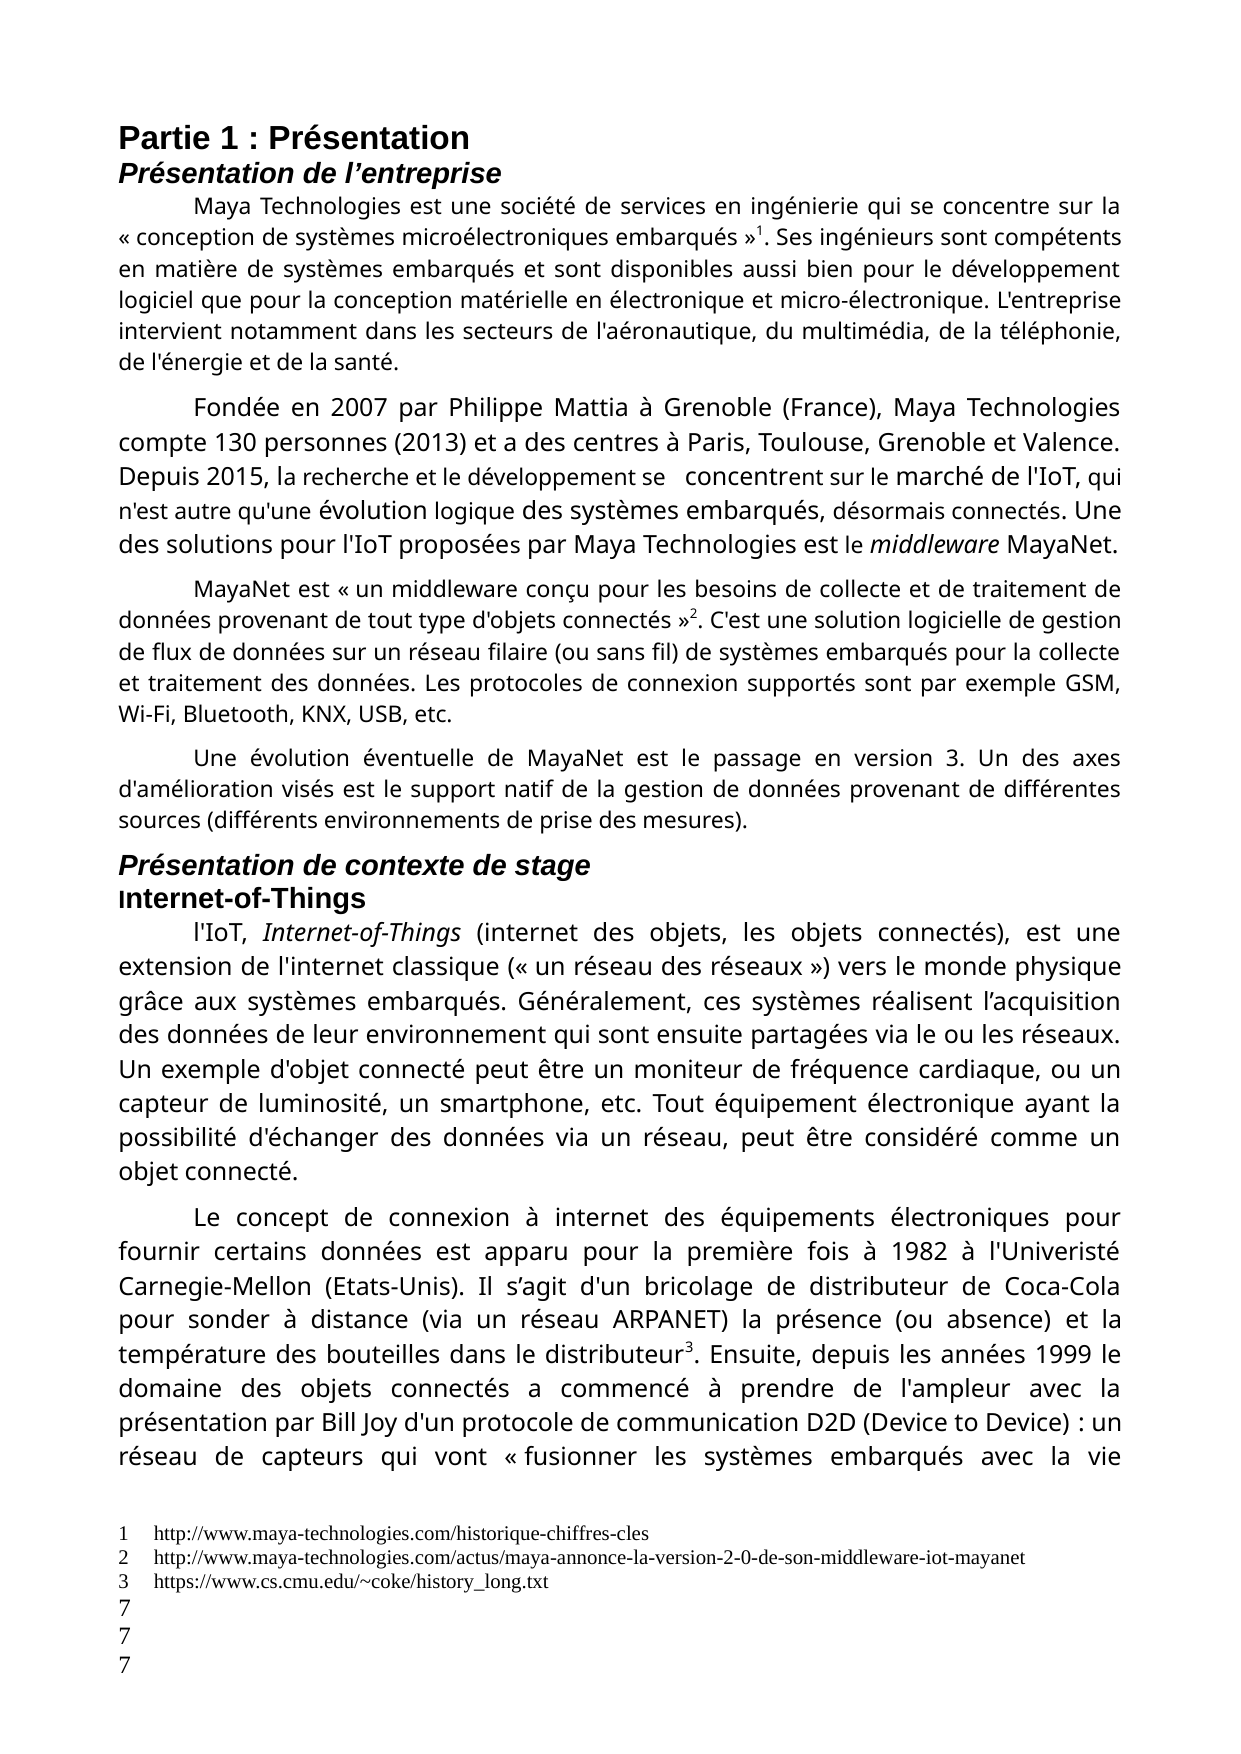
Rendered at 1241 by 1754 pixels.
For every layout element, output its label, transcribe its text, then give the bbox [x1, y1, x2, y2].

subtitle Présentation de contexte de stage [118, 848, 1122, 881]
text MayaNet est « un middleware conçu pour les besoins de collecte et de traitement de données provenant de tout type d'objets connectés ». C'est une solution logicielle de gestion de flux de données sur un réseau filaire (ou sans fil) de systèmes embarqués pour la collecte et traitement des données. Les protocoles de connexion supportés sont par exemple GSM, Wi-Fi, Bluetooth, KNX, USB, etc. [118, 573, 1122, 729]
text l'IoT, Internet-of-Things (internet des objets, les objets connectés), est une extension de l'internet classique (« un réseau des réseaux ») vers le monde physique grâce aux systèmes embarqués. Généralement, ces systèmes réalisent l’acquisition des données de leur environnement qui sont ensuite partagées via le ou les réseaux. Un exemple d'objet connecté peut être un moniteur de fréquence cardiaque, ou un capteur de luminosité, un smartphone, etc. Tout équipement électronique ayant la possibilité d'échanger des données via un réseau, peut être considéré comme un objet connecté. [118, 915, 1122, 1187]
text Maya Technologies est une société de services en ingénierie qui se concentre sur la « conception de systèmes microélectroniques embarqués ». Ses ingénieurs sont compétents en matière de systèmes embarqués et sont disponibles aussi bien pour le développement logiciel que pour la conception matérielle en électronique et micro-électronique. L'entreprise intervient notamment dans les secteurs de l'aéronautique, du multimédia, de la téléphonie, de l'énergie et de la santé. [118, 190, 1122, 378]
text http://www.maya-technologies.com/historique-chiffres-cles [118, 1521, 1122, 1544]
text Fondée en 2007 par Philippe Mattia à Grenoble (France), Maya Technologies compte 130 personnes (2013) et a des centres à Paris, Toulouse, Grenoble et Valence. Depuis 2015, la recherche et le développement se concentrent sur le marché de l'IoT, qui n'est autre qu'une évolution logique des systèmes embarqués, désormais connectés. Une des solutions pour l'IoT proposées par Maya Technologies est le middleware MayaNet. [118, 390, 1122, 560]
text Une évolution éventuelle de MayaNet est le passage en version 3. Un des axes d'amélioration visés est le support natif de la gestion de données provenant de différentes sources (différents environnements de prise des mesures). [118, 742, 1122, 835]
subtitle Présentation de l’entreprise [118, 157, 1122, 190]
text Le concept de connexion à internet des équipements électroniques pour fournir certains données est apparu pour la première fois à 1982 à l'Univeristé Carnegie-Mellon (Etats-Unis). Il s’agit d'un bricolage de distributeur de Coca-Cola pour sonder à distance (via un réseau ARPANET) la présence (ou absence) et la température des bouteilles dans le distributeur. Ensuite, depuis les années 1999 le domaine des objets connectés a commencé à prendre de l'ampleur avec la présentation par Bill Joy d'un protocole de communication D2D (Device to Device) : un réseau de capteurs qui vont « fusionner les systèmes embarqués avec la vie [118, 1200, 1122, 1472]
subtitle Internet-of-Things [118, 881, 1122, 915]
text http://www.maya-technologies.com/actus/maya-annonce-la-version-2-0-de-son-middleware-iot-mayanet [118, 1544, 1122, 1569]
text https://www.cs.cmu.edu/~coke/history_long.txt [118, 1569, 1122, 1593]
subtitle Partie 1 : Présentation [118, 118, 1122, 157]
